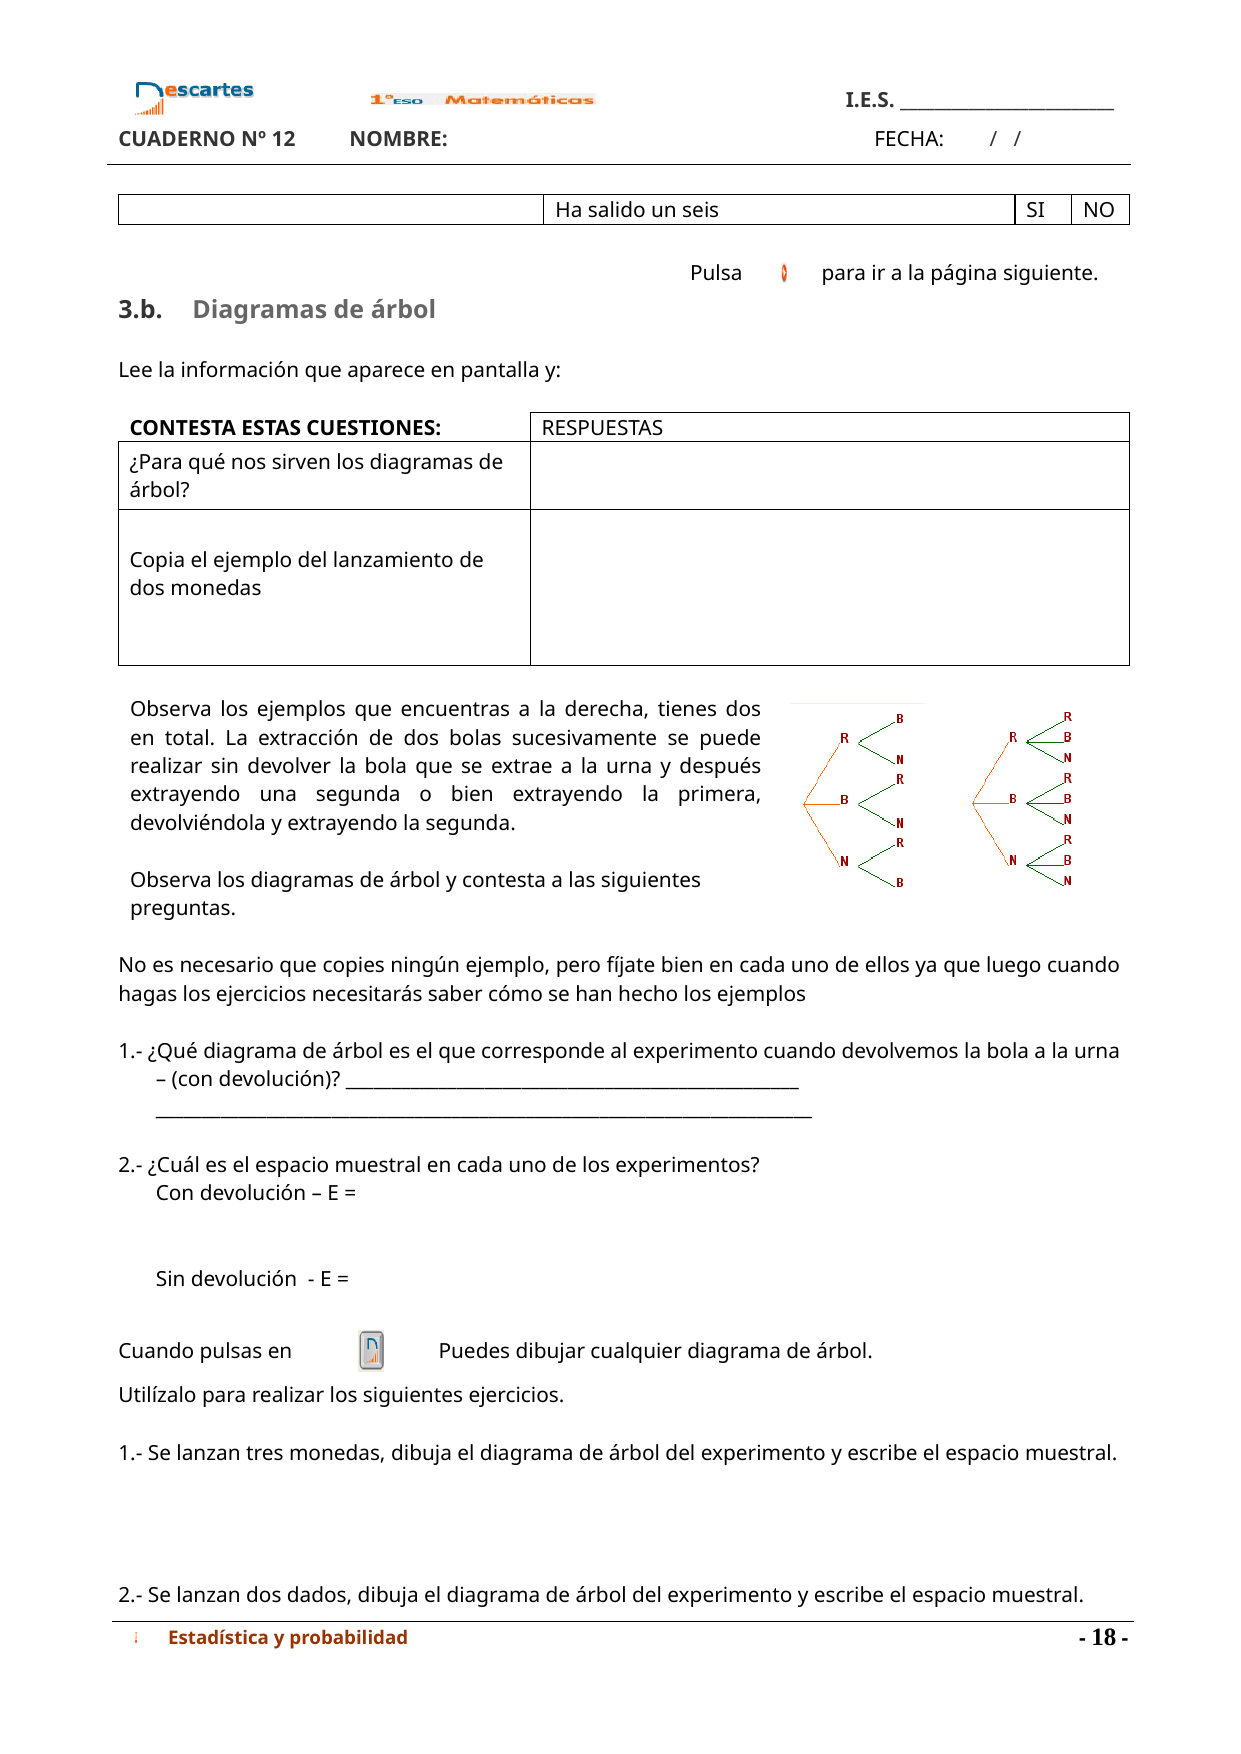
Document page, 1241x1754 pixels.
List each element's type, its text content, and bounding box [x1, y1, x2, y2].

picture [358, 1330, 384, 1372]
table_header [112, 253, 684, 292]
table_cell Ha salido un seis [544, 195, 1014, 223]
text 1.- Se lanzan tres monedas, dibuja el diagrama de árbol del experimento y escribe el espacio muestral. [118, 1438, 1122, 1466]
table_header Pulsa [684, 253, 759, 292]
table_cell [531, 510, 1129, 665]
text 1.- ¿Qué diagrama de árbol es el que corresponde al experimento cuando devolvemos la bola a la urna – (con devolución)? _________________________________________________ [118, 1036, 1122, 1093]
table_cell Copia el ejemplo del lanzamiento de dos monedas [119, 510, 530, 665]
table_cell [119, 195, 543, 223]
table_cell ¿Para qué nos sirven los diagramas de árbol? [119, 442, 530, 509]
table_header RESPUESTAS [531, 413, 1129, 441]
text Sin devolución - E = [118, 1264, 1122, 1293]
table_cell Utilízalo para realizar los siguientes ejercicios. [107, 1380, 1152, 1409]
table_header [759, 253, 816, 292]
picture [789, 703, 925, 898]
text 2.- Se lanzan dos dados, dibuja el diagrama de árbol del experimento y escribe el espacio muestral. [118, 1580, 1122, 1608]
picture [134, 82, 257, 115]
table_header Observa los ejemplos que encuentras a la derecha, tienes dos en total. La extracción de dos bolas sucesivamente se puede realizar sin devolver la bola que se extrae a la urna y después extrayendo una segunda o bien extrayendo la primera, devolviéndola y extrayendo la segunda. Observa los diagramas de árbol y contesta a las siguientes preguntas. [119, 694, 773, 922]
table_header para ir a la página siguiente. [816, 253, 1134, 292]
table_header [330, 1321, 427, 1380]
table_header CONTESTA ESTAS CUESTIONES: [118, 412, 530, 441]
picture [958, 703, 1098, 898]
text Con devolución – E = [118, 1178, 1122, 1207]
text _______________________________________________________________________ [118, 1093, 1122, 1121]
list Diagramas de árbol [118, 292, 1122, 326]
table_header Cuando pulsas en [107, 1321, 330, 1380]
picture [781, 262, 787, 283]
table_cell NO [1072, 195, 1129, 223]
picture [134, 1631, 138, 1643]
text 2.- ¿Cuál es el espacio muestral en cada uno de los experimentos? [118, 1150, 1122, 1178]
table_header [773, 694, 1129, 922]
table_cell SI [1016, 195, 1071, 223]
text Lee la información que aparece en pantalla y: [118, 355, 1122, 383]
picture [371, 93, 599, 105]
table_header Puedes dibujar cualquier diagrama de árbol. [427, 1321, 1152, 1380]
table_cell [531, 442, 1129, 509]
text No es necesario que copies ningún ejemplo, pero fíjate bien en cada uno de ellos ya que luego cuando hagas los ejercicios necesitarás saber cómo se han hecho los ejemplos [118, 950, 1122, 1007]
